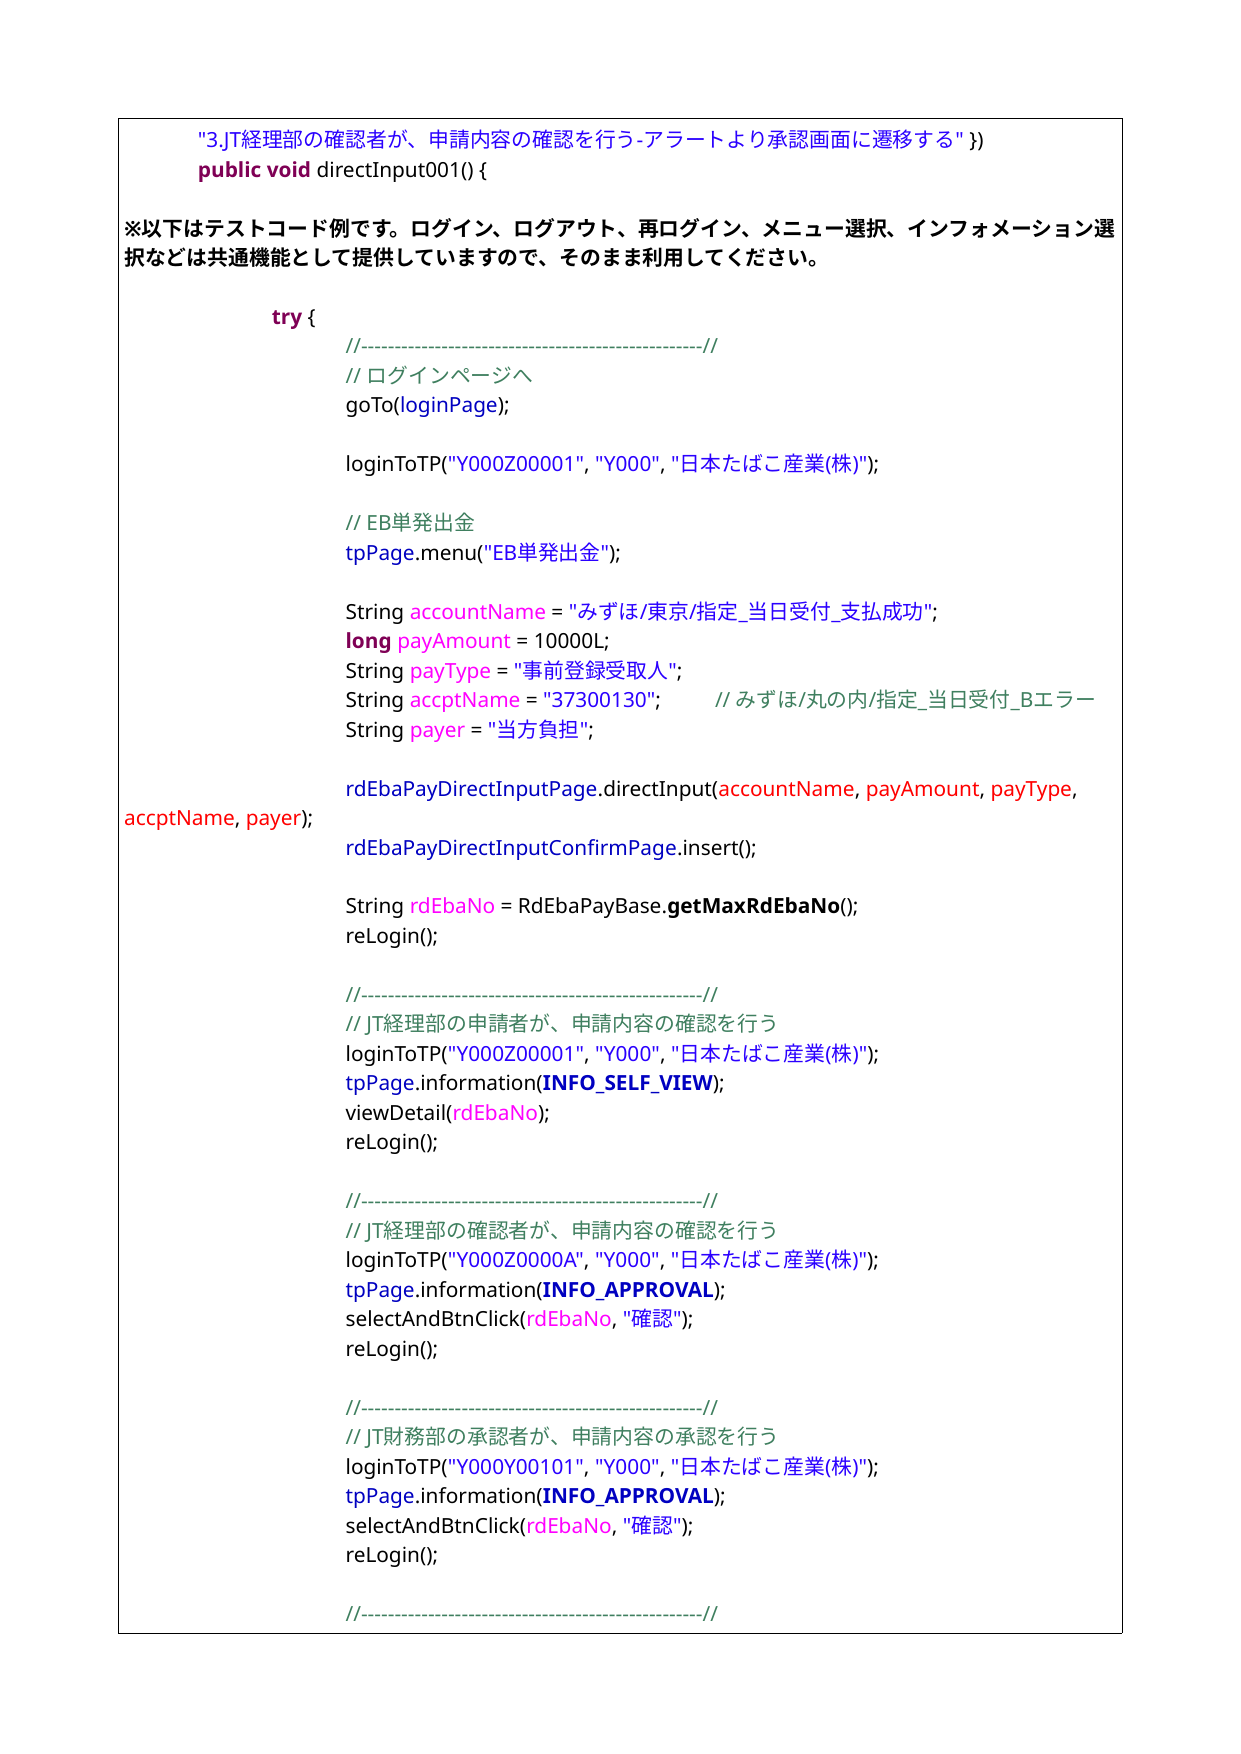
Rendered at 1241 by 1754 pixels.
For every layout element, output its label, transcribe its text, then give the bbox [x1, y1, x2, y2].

table_header "3.JT経理部の確認者が、申請内容の確認を行う-アラートより承認画面に遷移する" }) public void directInput001() { ※以下はテストコード例です。ログイン、ログアウト、再ログイン、メニュー選択、インフォメーション選択などは共通機能として提供していますので、そのまま利用してください。 try { //---------------------------------------------------// // ログインページへ goTo(loginPage); loginToTP("Y000Z00001", "Y000", "日本たばこ産業(株)"); // EB単発出金 tpPage.menu("EB単発出金"); String accountName = "みずほ/東京/指定_当日受付_支払成功"; long payAmount = 10000L; String payType = "事前登録受取人"; String accptName = "37300130"; // みずほ/丸の内/指定_当日受付_Bエラー String payer = "当方負担"; rdEbaPayDirectInputPage.directInput(accountName, payAmount, payType, accptName, payer); rdEbaPayDirectInputConfirmPage.insert(); String rdEbaNo = RdEbaPayBase.getMaxRdEbaNo(); reLogin(); //---------------------------------------------------// // JT経理部の申請者が、申請内容の確認を行う loginToTP("Y000Z00001", "Y000", "日本たばこ産業(株)"); tpPage.information(INFO_SELF_VIEW); viewDetail(rdEbaNo); reLogin(); //---------------------------------------------------// // JT経理部の確認者が、申請内容の確認を行う loginToTP("Y000Z0000A", "Y000", "日本たばこ産業(株)"); tpPage.information(INFO_APPROVAL); selectAndBtnClick(rdEbaNo, "確認"); reLogin(); //---------------------------------------------------// // JT財務部の承認者が、申請内容の承認を行う loginToTP("Y000Y00101", "Y000", "日本たばこ産業(株)"); tpPage.information(INFO_APPROVAL); selectAndBtnClick(rdEbaNo, "確認"); reLogin(); //---------------------------------------------------// [119, 119, 1122, 1633]
